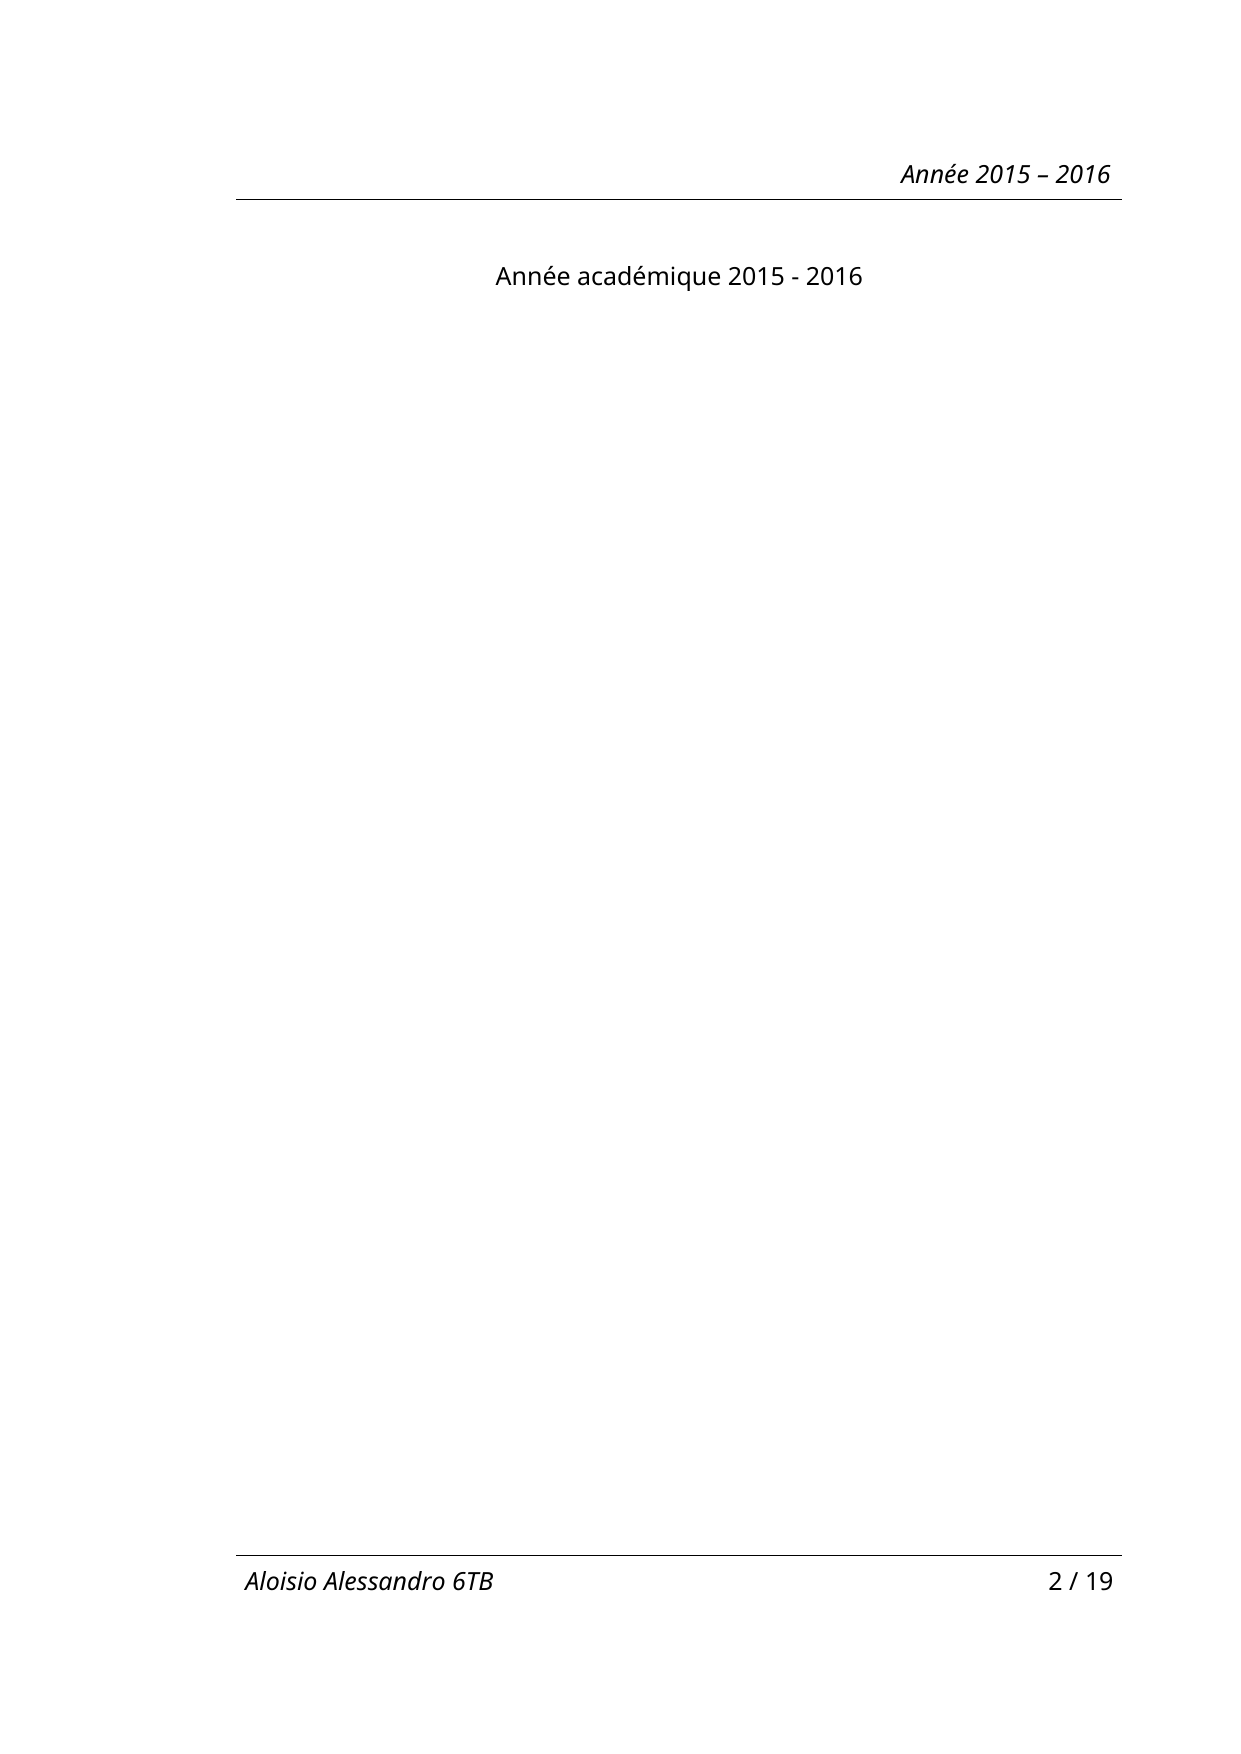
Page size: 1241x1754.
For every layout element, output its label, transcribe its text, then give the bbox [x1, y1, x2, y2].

text Année académique 2015 - 2016 [236, 258, 1122, 292]
